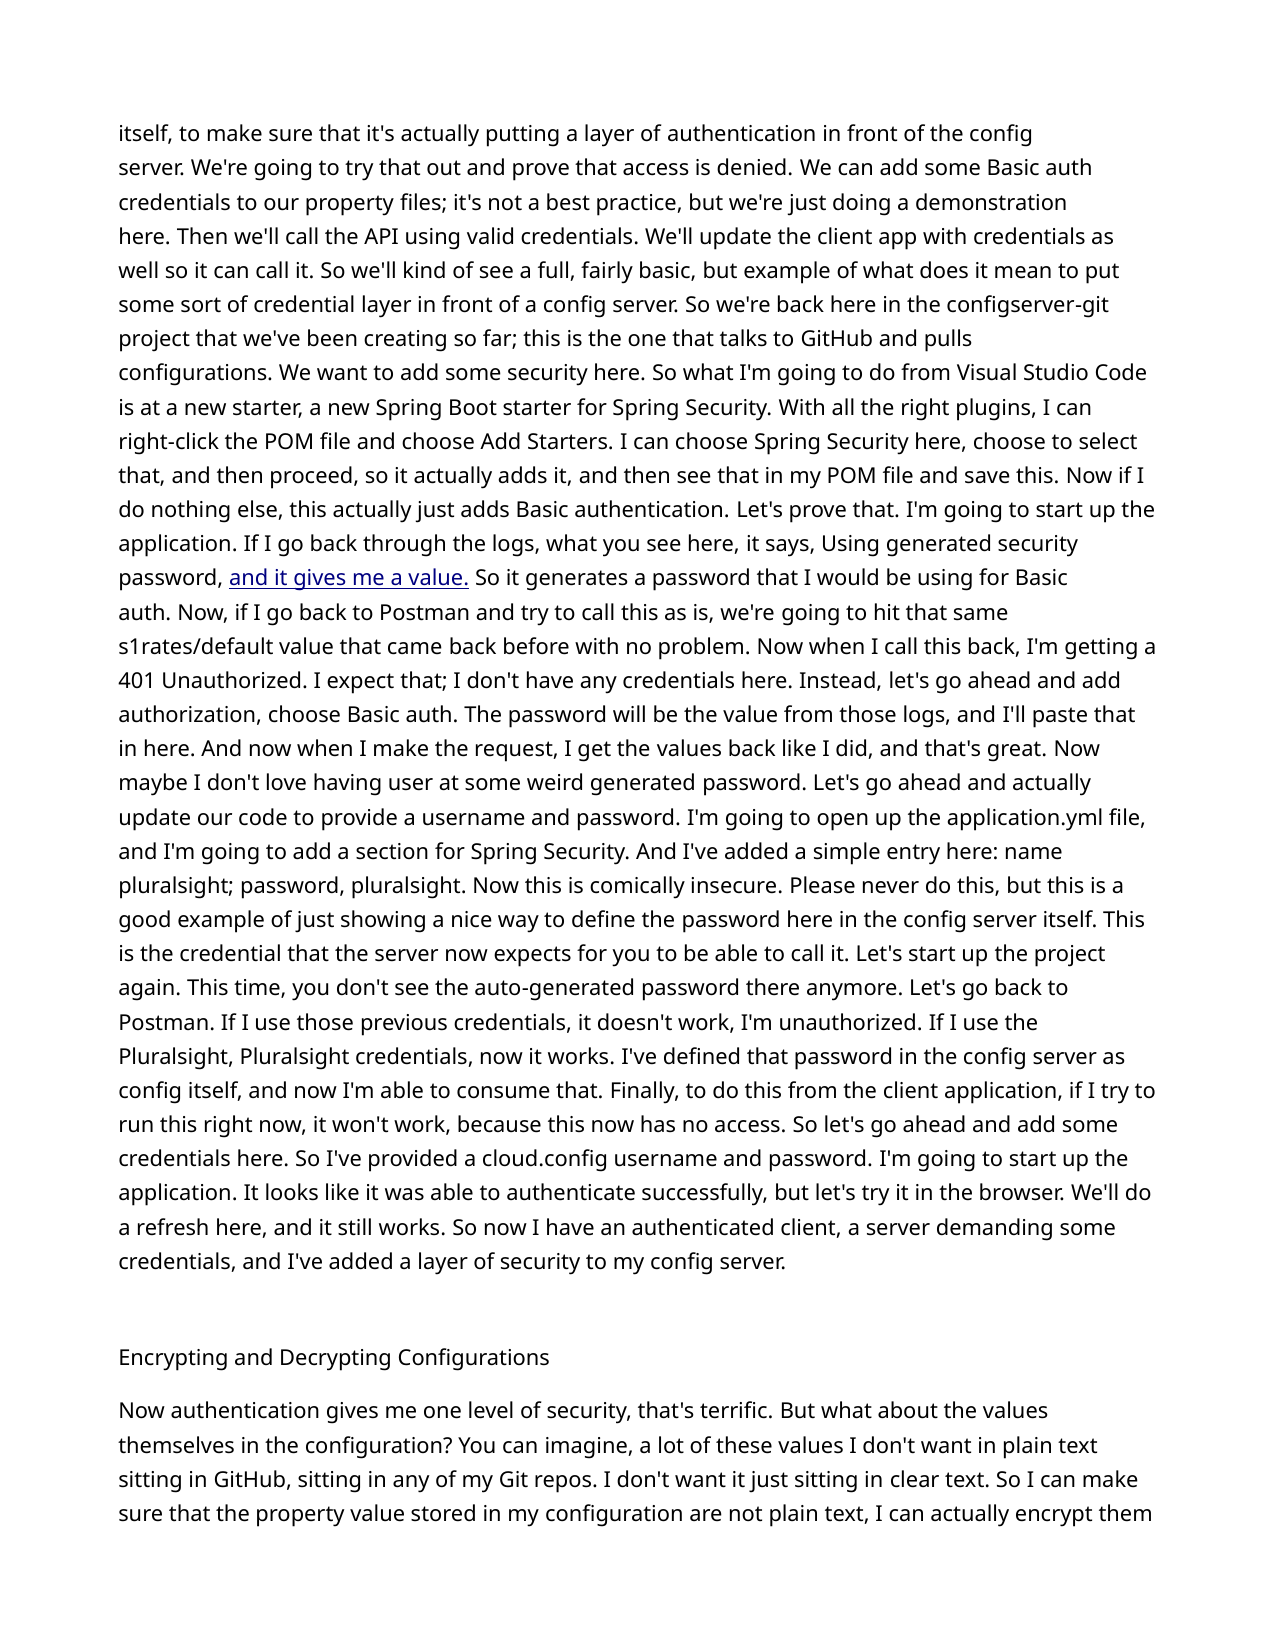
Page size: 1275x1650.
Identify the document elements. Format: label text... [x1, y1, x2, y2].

text Now authentication gives me one level of security, that's terrific. But what about the values themselves in the configuration? You can imagine, a lot of these values I don't want in plain text sitting in GitHub, sitting in any of my Git repos. I don't want it just sitting in clear text. So I can make sure that the property value stored in my configuration are not plain text, I can actually encrypt them [118, 1396, 1157, 1528]
text itself, to make sure that it's actually putting a layer of authentication in front of the config server. We're going to try that out and prove that access is denied. We can add some Basic auth credentials to our property files; it's not a best practice, but we're just doing a demonstration here. Then we'll call the API using valid credentials. We'll update the client app with credentials as well so it can call it. So we'll kind of see a full, fairly basic, but example of what does it mean to put some sort of credential layer in front of a config server. So we're back here in the configserver‑git project that we've been creating so far; this is the one that talks to GitHub and pulls configurations. We want to add some security here. So what I'm going to do from Visual Studio Code is at a new starter, a new Spring Boot starter for Spring Security. With all the right plugins, I can right‑click the POM file and choose Add Starters. I can choose Spring Security here, choose to select that, and then proceed, so it actually adds it, and then see that in my POM file and save this. Now if I do nothing else, this actually just adds Basic authentication. Let's prove that. I'm going to start up the application. If I go back through the logs, what you see here, it says, Using generated security password, and it gives me a value. So it generates a password that I would be using for Basic auth. Now, if I go back to Postman and try to call this as is, we're going to hit that same s1rates/default value that came back before with no problem. Now when I call this back, I'm getting a 401 Unauthorized. I expect that; I don't have any credentials here. Instead, let's go ahead and add authorization, choose Basic auth. The password will be the value from those logs, and I'll paste that in here. And now when I make the request, I get the values back like I did, and that's great. Now maybe I don't love having user at some weird generated password. Let's go ahead and actually update our code to provide a username and password. I'm going to open up the application.yml file, and I'm going to add a section for Spring Security. And I've added a simple entry here: name pluralsight; password, pluralsight. Now this is comically insecure. Please never do this, but this is a good example of just showing a nice way to define the password here in the config server itself. This is the credential that the server now expects for you to be able to call it. Let's start up the project again. This time, you don't see the auto‑generated password there anymore. Let's go back to Postman. If I use those previous credentials, it doesn't work, I'm unauthorized. If I use the Pluralsight, Pluralsight credentials, now it works. I've defined that password in the config server as config itself, and now I'm able to consume that. Finally, to do this from the client application, if I try to run this right now, it won't work, because this now has no access. So let's go ahead and add some credentials here. So I've provided a cloud.config username and password. I'm going to start up the application. It looks like it was able to authenticate successfully, but let's try it in the browser. We'll do a refresh here, and it still works. So now I have an authenticated client, a server demanding some credentials, and I've added a layer of security to my config server. [118, 118, 1157, 1275]
subtitle Encrypting and Decrypting Configurations [118, 1342, 1157, 1372]
